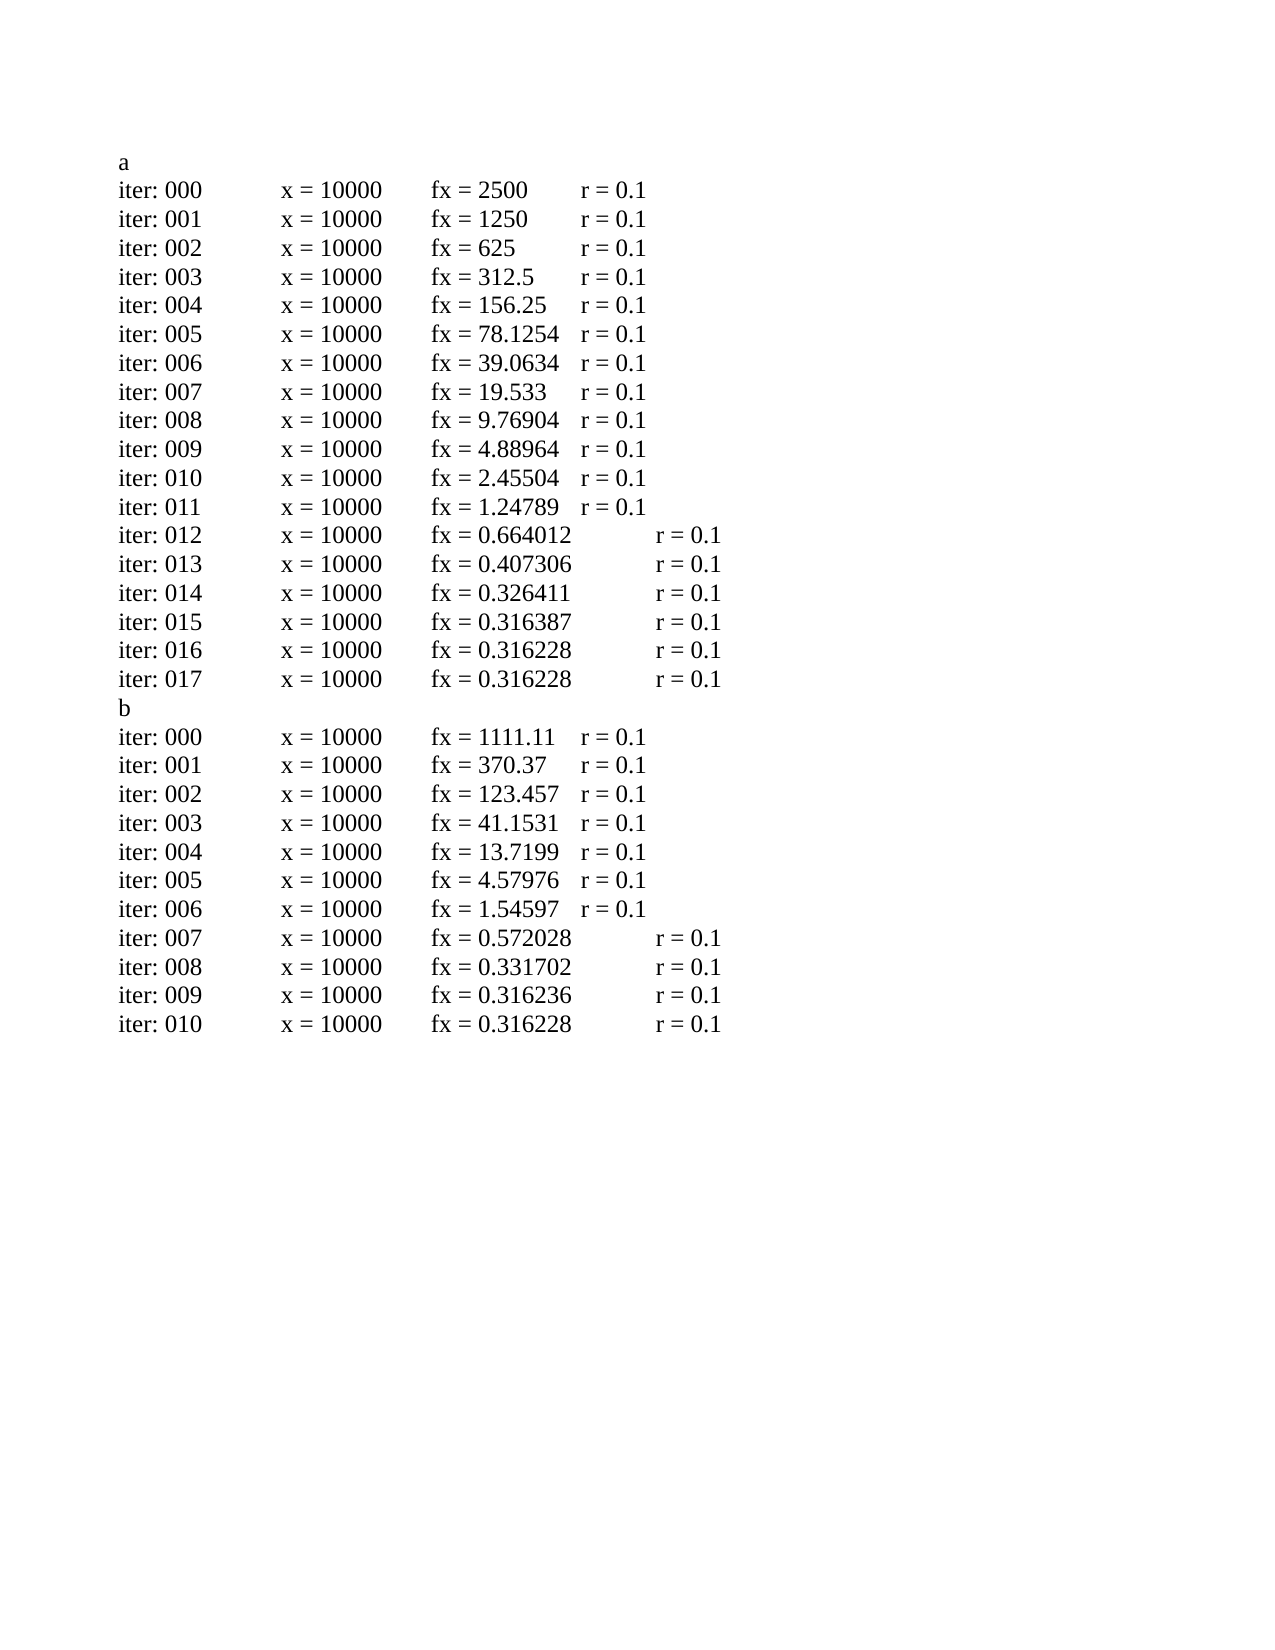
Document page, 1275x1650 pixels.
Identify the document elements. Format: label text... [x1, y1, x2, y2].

text iter: 004 x = 10000 fx = 156.25 r = 0.1 [118, 291, 1157, 319]
text iter: 006 x = 10000 fx = 39.0634 r = 0.1 [118, 348, 1157, 377]
text iter: 017 x = 10000 fx = 0.316228 r = 0.1 [118, 664, 1157, 693]
text iter: 008 x = 10000 fx = 9.76904 r = 0.1 [118, 406, 1157, 434]
text iter: 009 x = 10000 fx = 4.88964 r = 0.1 [118, 434, 1157, 463]
text iter: 001 x = 10000 fx = 370.37 r = 0.1 [118, 751, 1157, 779]
text iter: 003 x = 10000 fx = 41.1531 r = 0.1 [118, 808, 1157, 837]
text iter: 000 x = 10000 fx = 1111.11 r = 0.1 [118, 722, 1157, 751]
text iter: 000 x = 10000 fx = 2500 r = 0.1 [118, 176, 1157, 204]
text iter: 010 x = 10000 fx = 0.316228 r = 0.1 [118, 1009, 1157, 1038]
text iter: 012 x = 10000 fx = 0.664012 r = 0.1 [118, 521, 1157, 549]
text iter: 006 x = 10000 fx = 1.54597 r = 0.1 [118, 894, 1157, 923]
text iter: 003 x = 10000 fx = 312.5 r = 0.1 [118, 262, 1157, 291]
text iter: 007 x = 10000 fx = 0.572028 r = 0.1 [118, 923, 1157, 952]
text iter: 005 x = 10000 fx = 4.57976 r = 0.1 [118, 866, 1157, 894]
text iter: 014 x = 10000 fx = 0.326411 r = 0.1 [118, 578, 1157, 607]
text iter: 008 x = 10000 fx = 0.331702 r = 0.1 [118, 952, 1157, 981]
text iter: 009 x = 10000 fx = 0.316236 r = 0.1 [118, 981, 1157, 1009]
text iter: 007 x = 10000 fx = 19.533 r = 0.1 [118, 377, 1157, 406]
text iter: 015 x = 10000 fx = 0.316387 r = 0.1 [118, 607, 1157, 636]
text b [118, 693, 1157, 722]
text iter: 005 x = 10000 fx = 78.1254 r = 0.1 [118, 319, 1157, 348]
text iter: 011 x = 10000 fx = 1.24789 r = 0.1 [118, 492, 1157, 521]
text iter: 002 x = 10000 fx = 625 r = 0.1 [118, 233, 1157, 262]
text iter: 002 x = 10000 fx = 123.457 r = 0.1 [118, 779, 1157, 808]
text iter: 001 x = 10000 fx = 1250 r = 0.1 [118, 204, 1157, 233]
text iter: 013 x = 10000 fx = 0.407306 r = 0.1 [118, 549, 1157, 578]
text iter: 016 x = 10000 fx = 0.316228 r = 0.1 [118, 636, 1157, 664]
text a [118, 147, 1157, 176]
text iter: 010 x = 10000 fx = 2.45504 r = 0.1 [118, 463, 1157, 492]
text iter: 004 x = 10000 fx = 13.7199 r = 0.1 [118, 837, 1157, 866]
